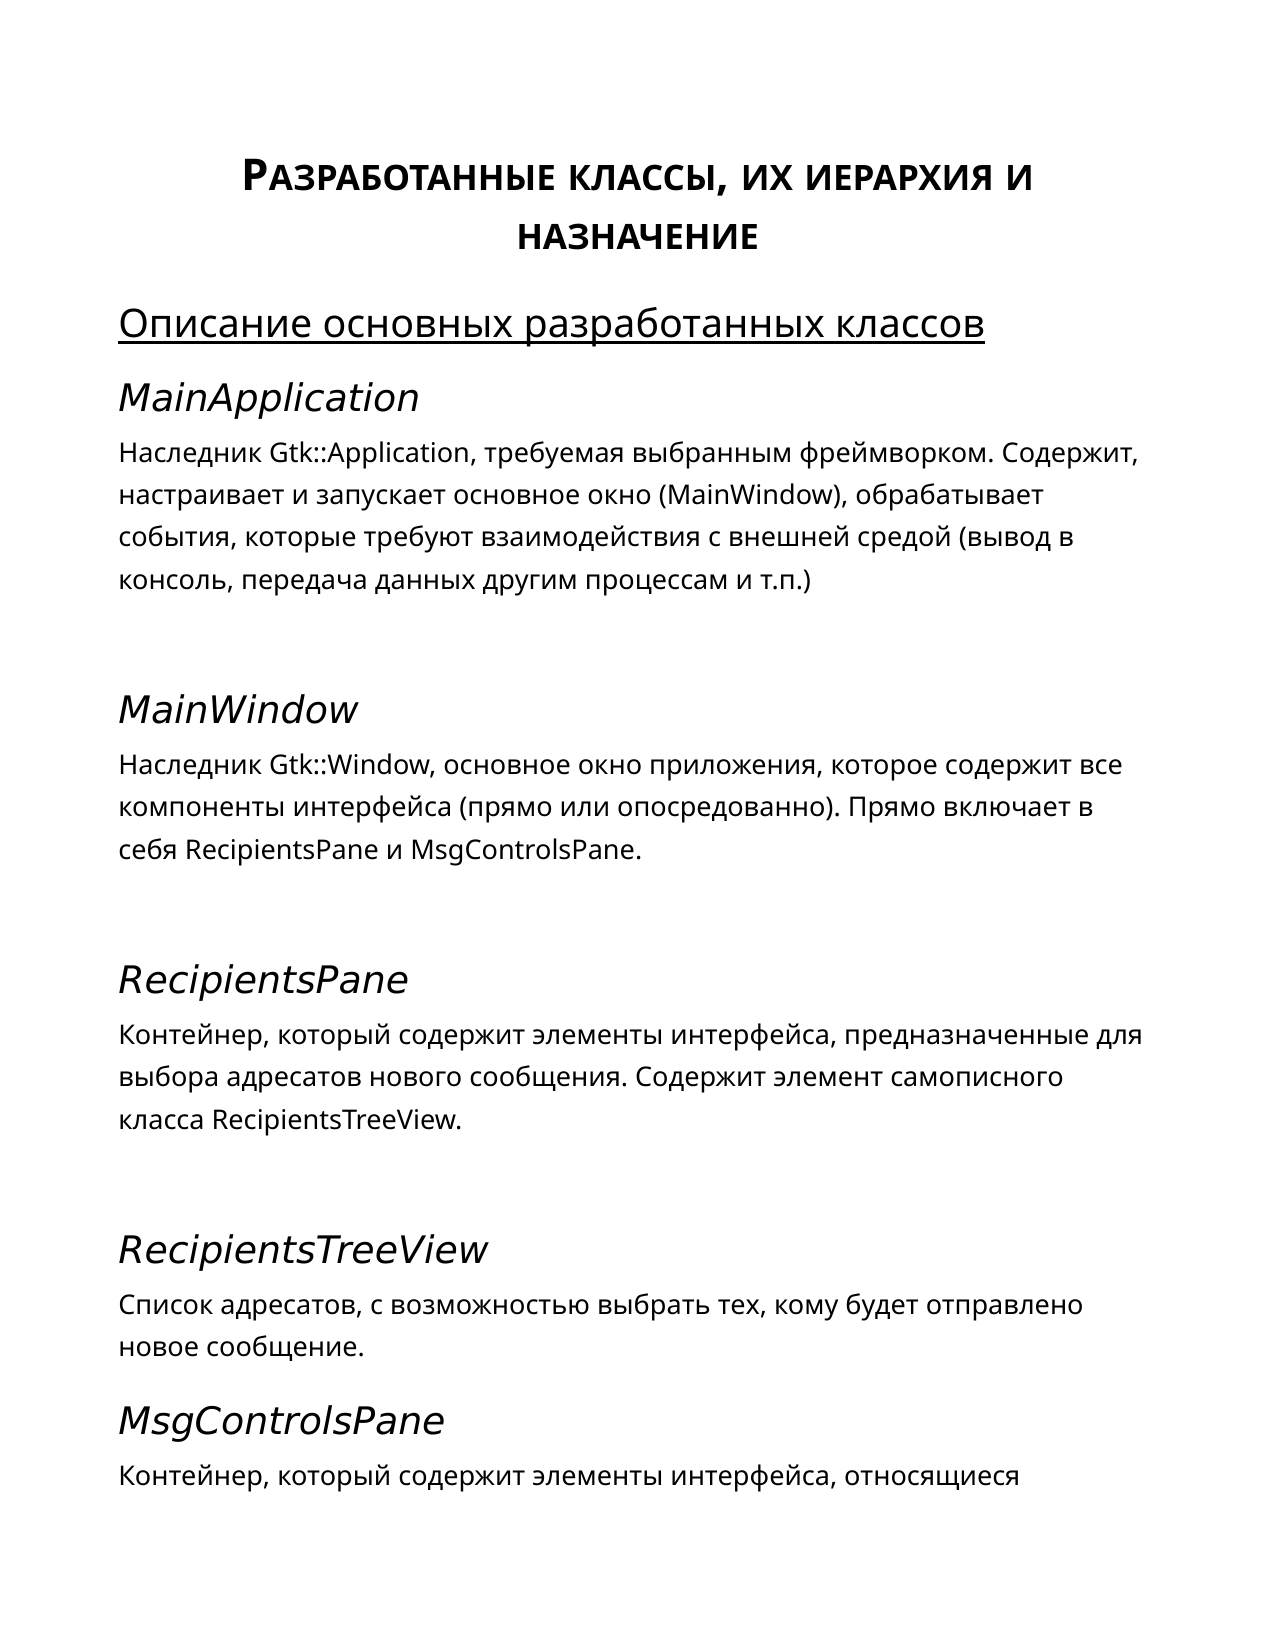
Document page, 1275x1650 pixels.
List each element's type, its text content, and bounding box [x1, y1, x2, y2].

subtitle RecipientsPane [118, 959, 1157, 1003]
subtitle MainApplication [118, 376, 1157, 421]
text Контейнер, который содержит элементы интерфейса, относящиеся [118, 1456, 1157, 1493]
subtitle RecipientsTreeView [118, 1229, 1157, 1273]
text Список адресатов, с возможностью выбрать тех, кому будет отправлено новое сообщение. [118, 1285, 1157, 1365]
text Контейнер, который содержит элементы интерфейса, предназначенные для выбора адресатов нового сообщения. Содержит элемент самописного класса RecipientsTreeView. [118, 1015, 1157, 1137]
text Наследник Gtk::Application, требуемая выбранным фреймворком. Содержит, настраивает и запускает основное окно (MainWindow), обрабатывает события, которые требуют взаимодействия с внешней средой (вывод в консоль, передача данных другим процессам и т.п.) [118, 433, 1157, 597]
subtitle MsgControlsPane [118, 1399, 1157, 1443]
text Наследник Gtk::Window, основное окно приложения, которое содержит все компоненты интерфейса (прямо или опосредованно). Прямо включает в себя RecipientsPane и MsgControlsPane. [118, 745, 1157, 867]
subtitle Разработанные классы, их иерархия и назначение [118, 143, 1157, 262]
subtitle MainWindow [118, 689, 1157, 733]
subtitle Описание основных разработанных классов [118, 296, 1157, 349]
